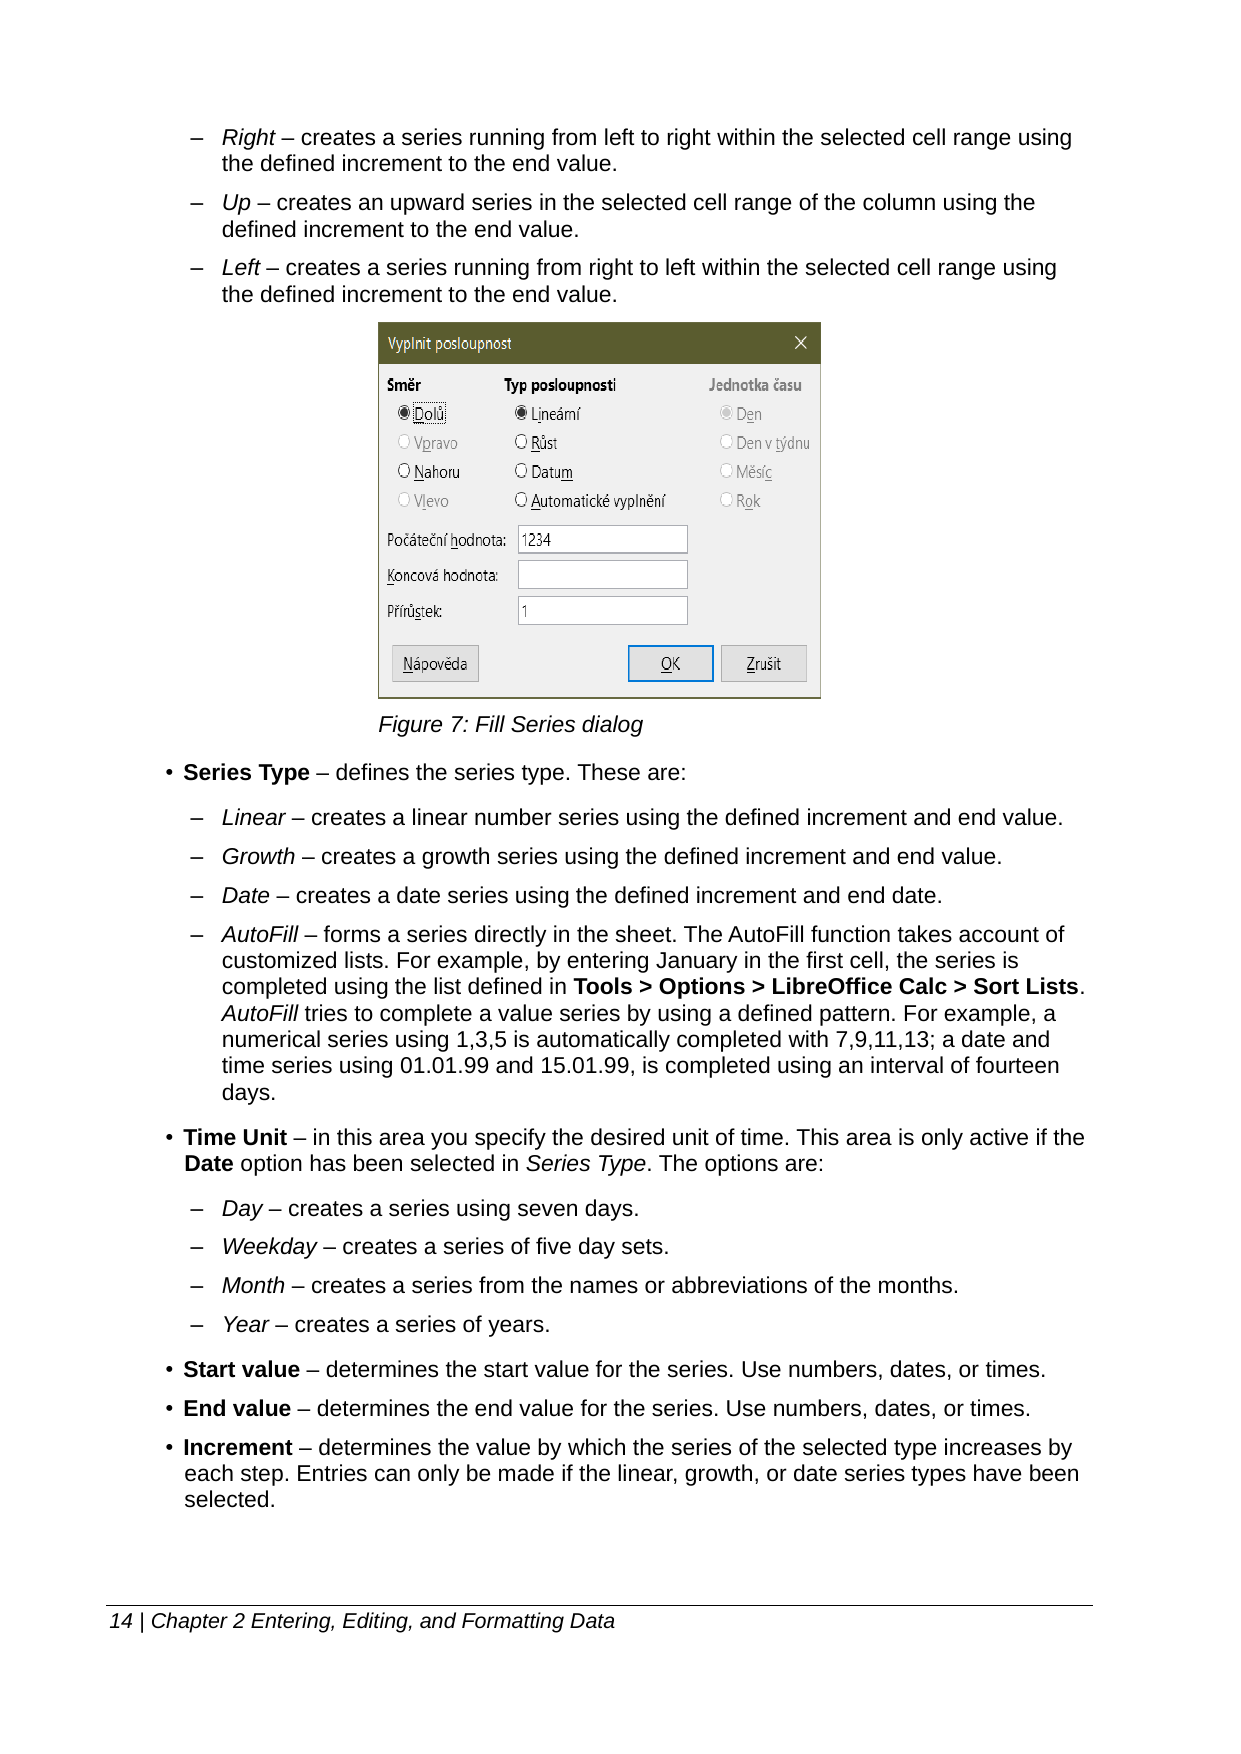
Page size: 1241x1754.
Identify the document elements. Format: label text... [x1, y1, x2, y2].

list Time Unit – in this area you specify the desired unit of time. This area is only active if the Date option has been selected in Series Type. The options are: [162, 1121, 1093, 1179]
list Up – creates an upward series in the selected cell range of the column using the defined increment to the end value. [187, 186, 1093, 242]
list Date – creates a date series using the defined increment and end date. [187, 879, 1093, 908]
list Growth – creates a growth series using the defined increment and end value. [187, 840, 1093, 869]
list Weekday – creates a series of five day sets. [187, 1230, 1093, 1260]
text Figure 7: Fill Series dialog [378, 711, 821, 738]
list Series Type – defines the series type. These are: [162, 756, 1093, 789]
picture [378, 322, 821, 699]
list Increment – determines the value by which the series of the selected type increases by each step. Entries can only be made if the linear, growth, or date series types have been selected. [162, 1431, 1093, 1515]
list Year – creates a series of years. [187, 1308, 1093, 1340]
list Linear – creates a linear number series using the defined increment and end value. [187, 801, 1093, 830]
list AutoFill – forms a series directly in the sheet. The AutoFill function takes account of customized lists. For example, by entering January in the first cell, the series is completed using the list defined in Tools > Options > LibreOffice Calc > Sort Lists. AutoFill tries to complete a value series by using a defined pattern. For example, a numerical series using 1,3,5 is automatically completed with 7,9,11,13; a date and time series using 01.01.99 and 15.01.99, is completed using an interval of fourteen days. [187, 918, 1093, 1108]
list Day – creates a series using seven days. [187, 1192, 1093, 1221]
list Month – creates a series from the names or abbreviations of the months. [187, 1269, 1093, 1298]
list End value – determines the end value for the series. Use numbers, dates, or times. [162, 1392, 1093, 1421]
list Start value – determines the start value for the series. Use numbers, dates, or times. [162, 1353, 1093, 1382]
list Left – creates a series running from right to left within the selected cell range using the defined increment to the end value. [187, 251, 1093, 310]
list Right – creates a series running from left to right within the selected cell range using the defined increment to the end value. [187, 121, 1093, 177]
